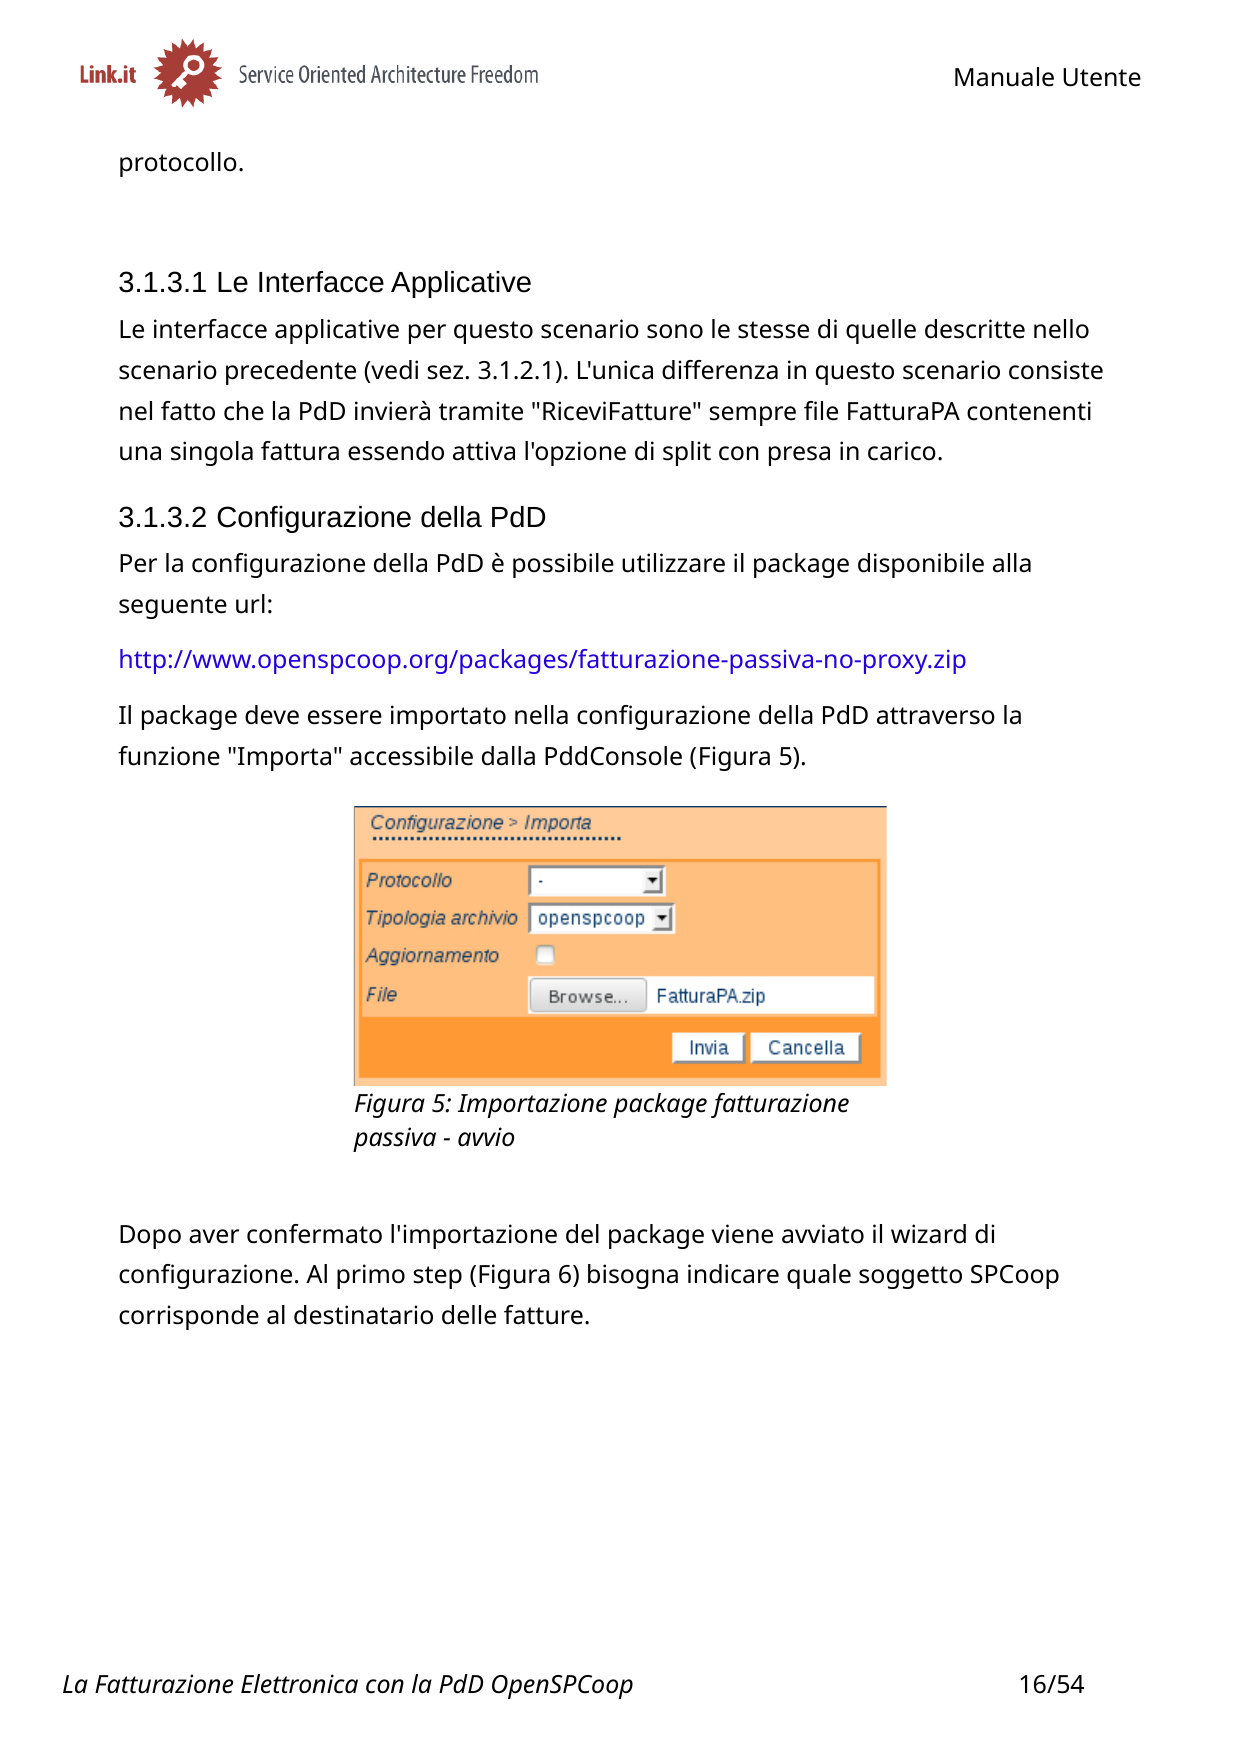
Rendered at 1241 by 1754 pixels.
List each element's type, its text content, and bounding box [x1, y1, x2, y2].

text protocollo. [118, 144, 1122, 178]
picture [1, 33, 602, 113]
subtitle Configurazione della PdD [118, 500, 1122, 533]
subtitle Le Interfacce Applicative [118, 266, 1122, 299]
text Le interfacce applicative per questo scenario sono le stesse di quelle descritte nello scenario precedente (vedi sez. 3.1.2.1). L'unica differenza in questo scenario consiste nel fatto che la PdD invierà tramite "RiceviFatture" sempre file FatturaPA contenenti una singola fattura essendo attiva l'opzione di split con presa in carico. [118, 312, 1122, 468]
picture [353, 806, 887, 1086]
text http://www.openspcoop.org/packages/fatturazione-passiva-no-proxy.zip [118, 642, 1122, 676]
text Per la configurazione della PdD è possibile utilizzare il package disponibile alla seguente url: [118, 546, 1122, 621]
text Figura 5: Importazione package fatturazione passiva - avvio [354, 1086, 887, 1154]
text Il package deve essere importato nella configurazione della PdD attraverso la funzione "Importa" accessibile dalla PddConsole (Figura 5). [118, 698, 1122, 772]
text Dopo aver confermato l'importazione del package viene avviato il wizard di configurazione. Al primo step (Figura 6) bisogna indicare quale soggetto SPCoop corrisponde al destinatario delle fatture. [118, 1216, 1122, 1332]
